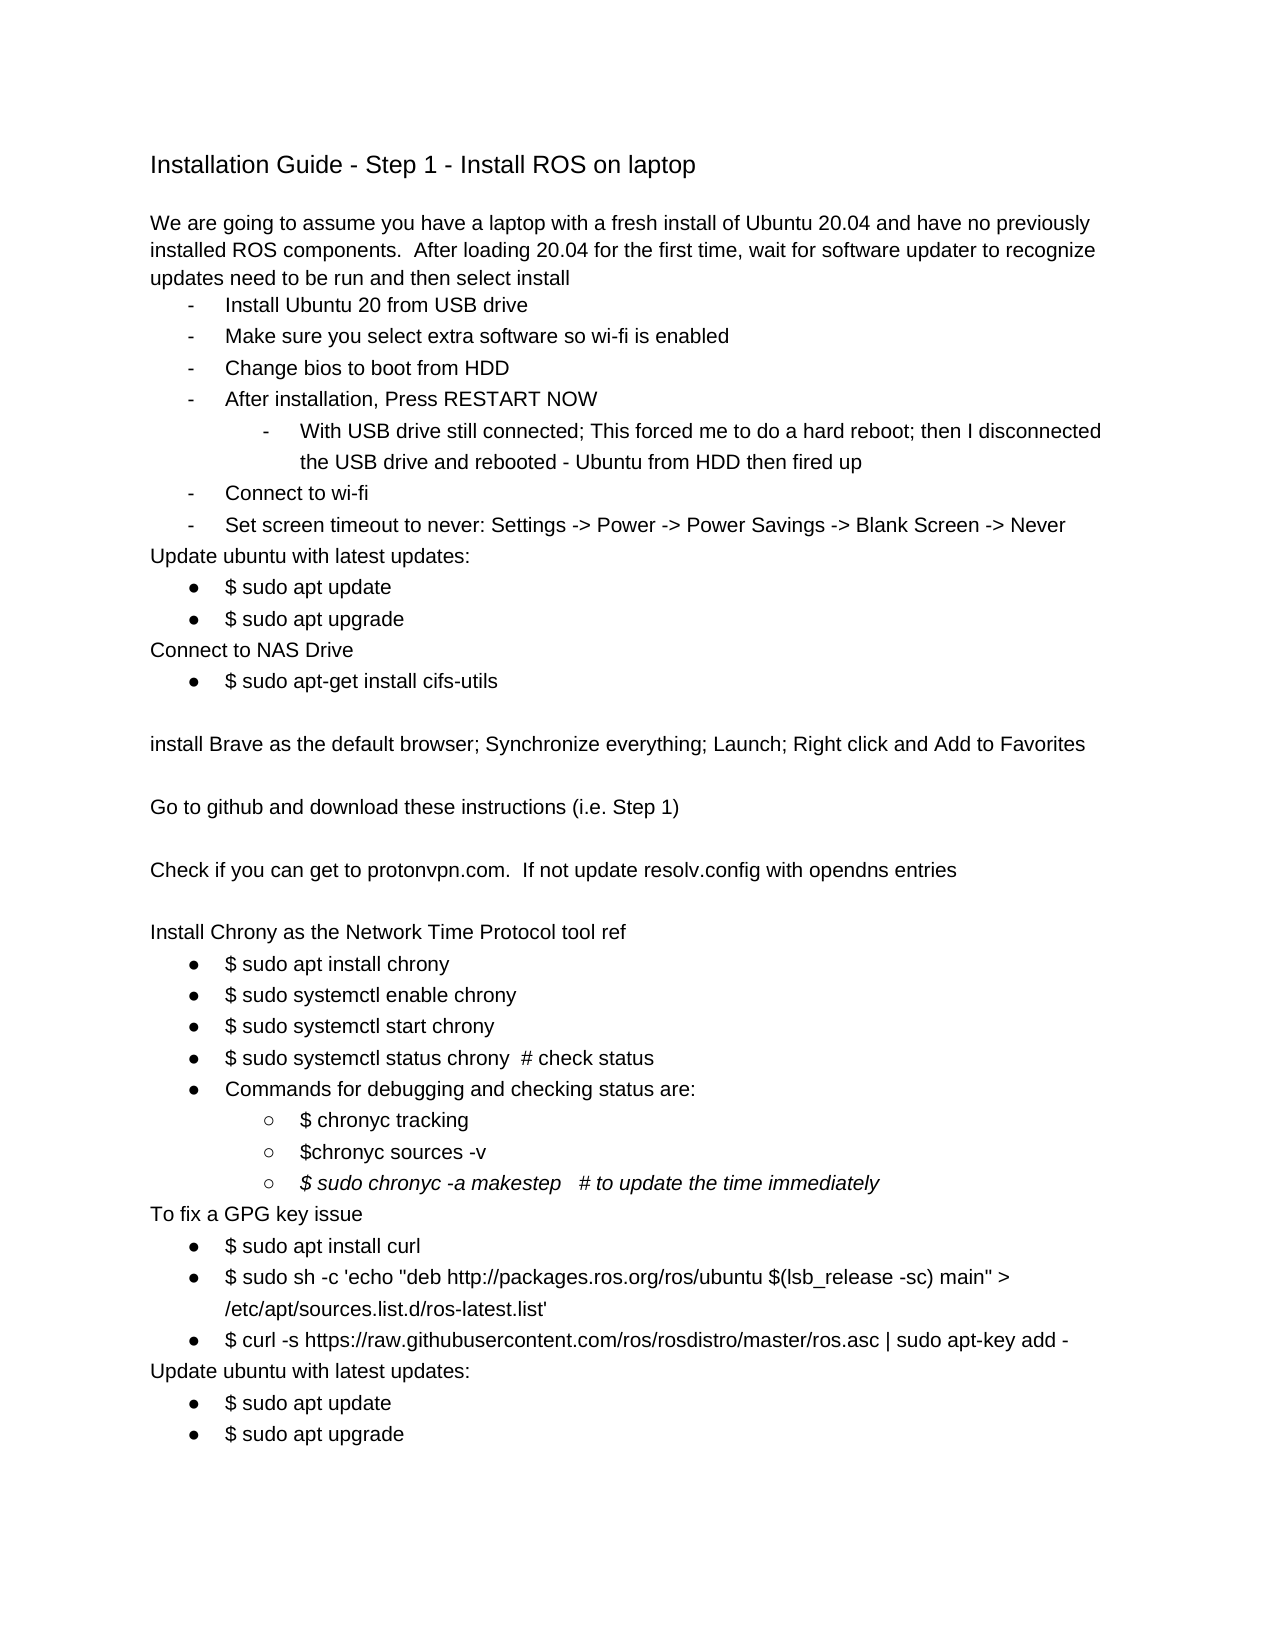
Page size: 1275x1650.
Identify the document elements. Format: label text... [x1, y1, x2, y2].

list $chronyc sources -v [262, 1139, 1125, 1163]
list $ sudo apt install curl [187, 1234, 1125, 1258]
list $ sudo sh -c 'echo "deb http://packages.ros.org/ros/ubuntu $(lsb_release -sc) main" > /etc/apt/sources.list.d/ros-latest.list' [187, 1265, 1125, 1320]
list $ sudo apt-get install cifs-utils [187, 669, 1125, 693]
list $ sudo systemctl status chrony # check status [187, 1046, 1125, 1069]
list Make sure you select extra software so wi-fi is enabled [187, 324, 1125, 348]
list $ curl -s https://raw.githubusercontent.com/ros/rosdistro/master/ros.asc | sudo apt-key add - [187, 1328, 1125, 1352]
list $ sudo apt upgrade [187, 607, 1125, 631]
text We are going to assume you have a laptop with a fresh install of Ubuntu 20.04 and have no previously installed ROS components. After loading 20.04 for the first time, wait for software updater to recognize updates need to be run and then select install [150, 211, 1125, 289]
text Installation Guide - Step 1 - Install ROS on laptop [150, 150, 1125, 179]
list Connect to wi-fi [187, 481, 1125, 505]
list $ sudo apt install chrony [187, 951, 1125, 975]
list Commands for debugging and checking status are: [187, 1077, 1125, 1101]
list $ sudo apt upgrade [187, 1422, 1125, 1446]
text Update ubuntu with latest updates: [150, 1359, 1125, 1383]
list $ sudo systemctl start chrony [187, 1014, 1125, 1038]
list $ chronyc tracking [262, 1108, 1125, 1132]
list $ sudo systemctl enable chrony [187, 983, 1125, 1007]
text install Brave as the default browser; Synchronize everything; Launch; Right click and Add to Favorites [150, 732, 1125, 756]
list Change bios to boot from HDD [187, 356, 1125, 380]
list $ sudo apt update [187, 1390, 1125, 1414]
list With USB drive still connected; This forced me to do a hard reboot; then I disconnected the USB drive and rebooted - Ubuntu from HDD then fired up [262, 418, 1125, 474]
text Install Chrony as the Network Time Protocol tool ref [150, 920, 1125, 944]
text Connect to NAS Drive [150, 638, 1125, 662]
list Install Ubuntu 20 from USB drive [187, 293, 1125, 317]
list $ sudo apt update [187, 575, 1125, 599]
list $ sudo chronyc -a makestep # to update the time immediately [262, 1171, 1125, 1195]
text To fix a GPG key issue [150, 1202, 1125, 1226]
list After installation, Press RESTART NOW [187, 387, 1125, 411]
text Go to github and download these instructions (i.e. Step 1) [150, 795, 1125, 819]
text Update ubuntu with latest updates: [150, 544, 1125, 568]
list Set screen timeout to never: Settings -> Power -> Power Savings -> Blank Screen -> Never [187, 512, 1125, 536]
text Check if you can get to protonvpn.com. If not update resolv.config with opendns entries [112, 857, 1125, 881]
